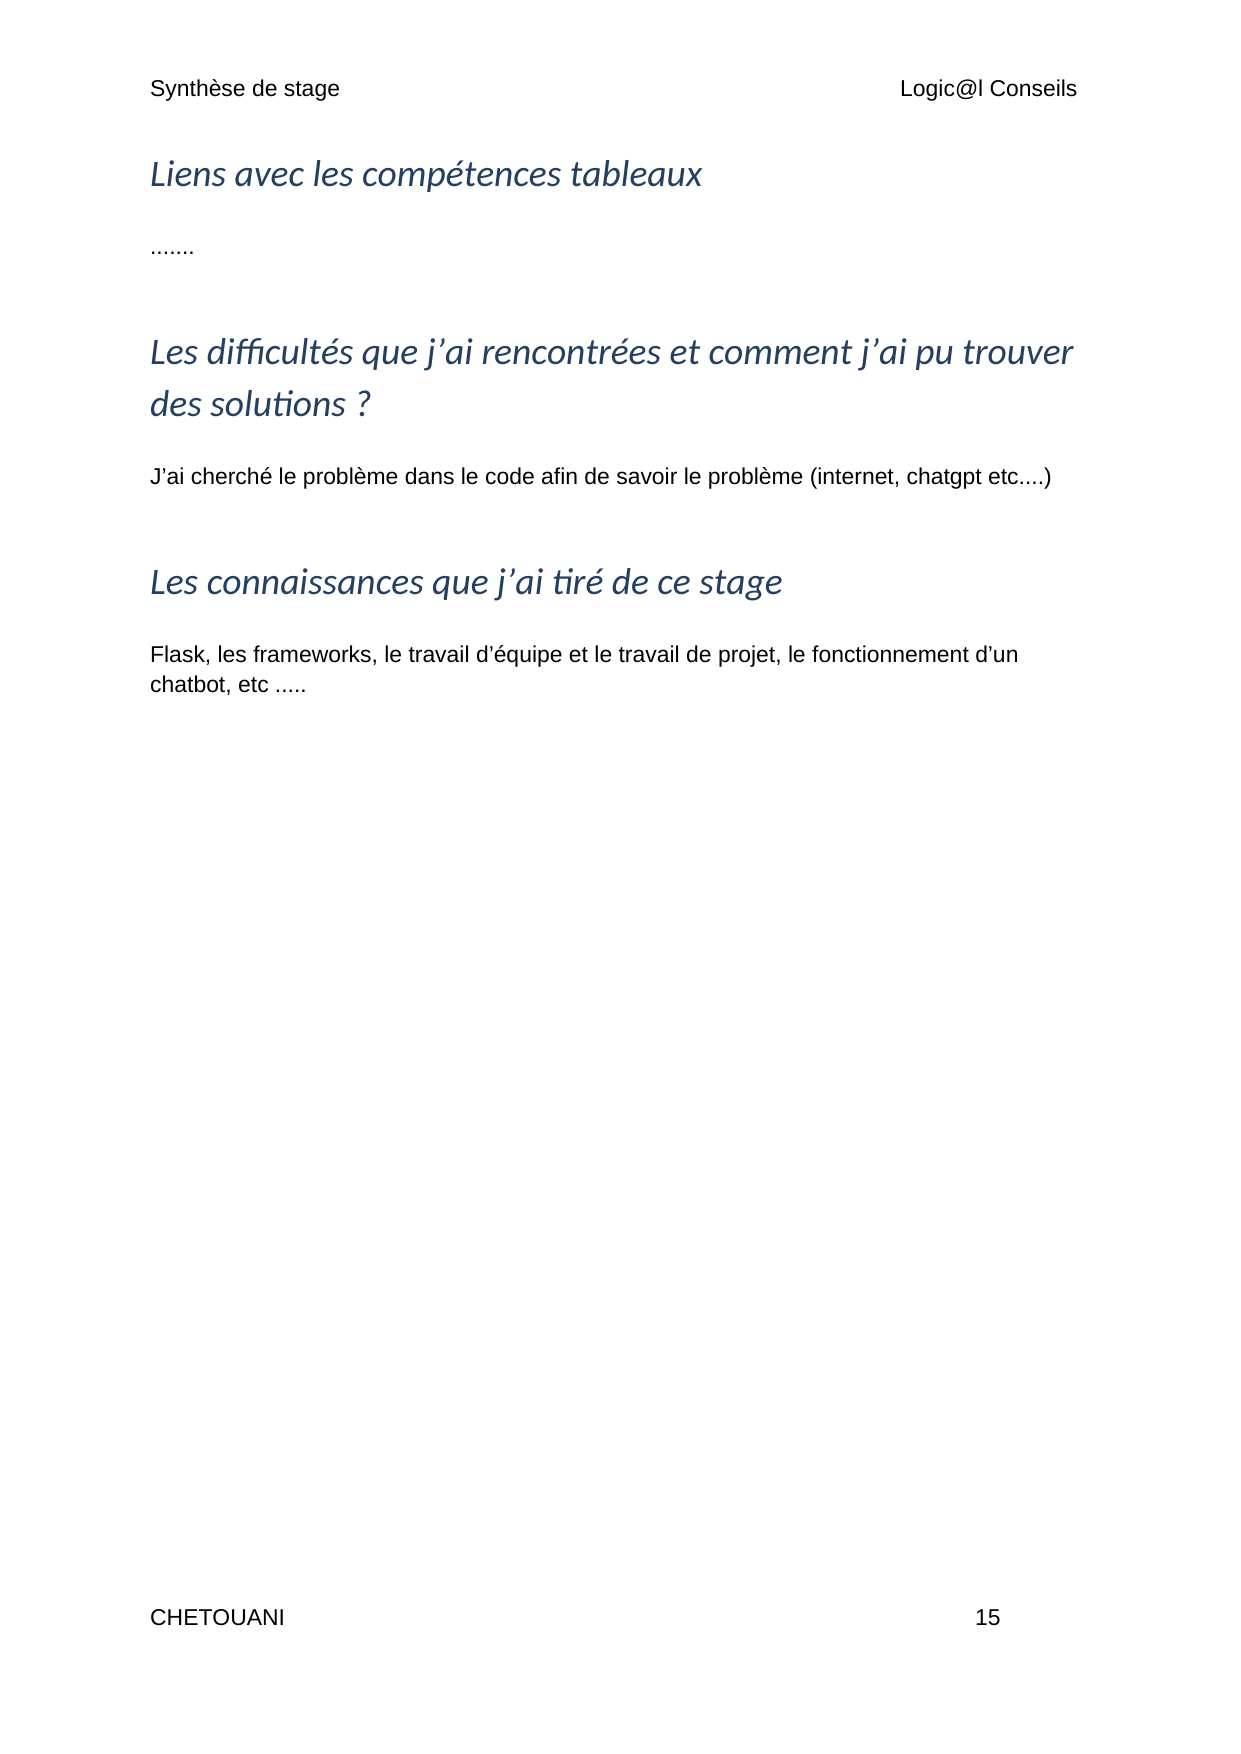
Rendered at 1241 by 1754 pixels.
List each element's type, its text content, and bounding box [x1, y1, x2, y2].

text ....... [150, 233, 1091, 259]
text J’ai cherché le problème dans le code afin de savoir le problème (internet, chatgpt etc....) [150, 463, 1091, 490]
text Flask, les frameworks, le travail d’équipe et le travail de projet, le fonctionnement d’un chatbot, etc ..... [150, 641, 1091, 698]
subtitle Liens avec les compétences tableaux [150, 150, 1091, 196]
subtitle Les connaissances que j’ai tiré de ce stage [150, 558, 1091, 604]
subtitle Les difficultés que j’ai rencontrées et comment j’ai pu trouver des solutions ? [150, 328, 1091, 426]
